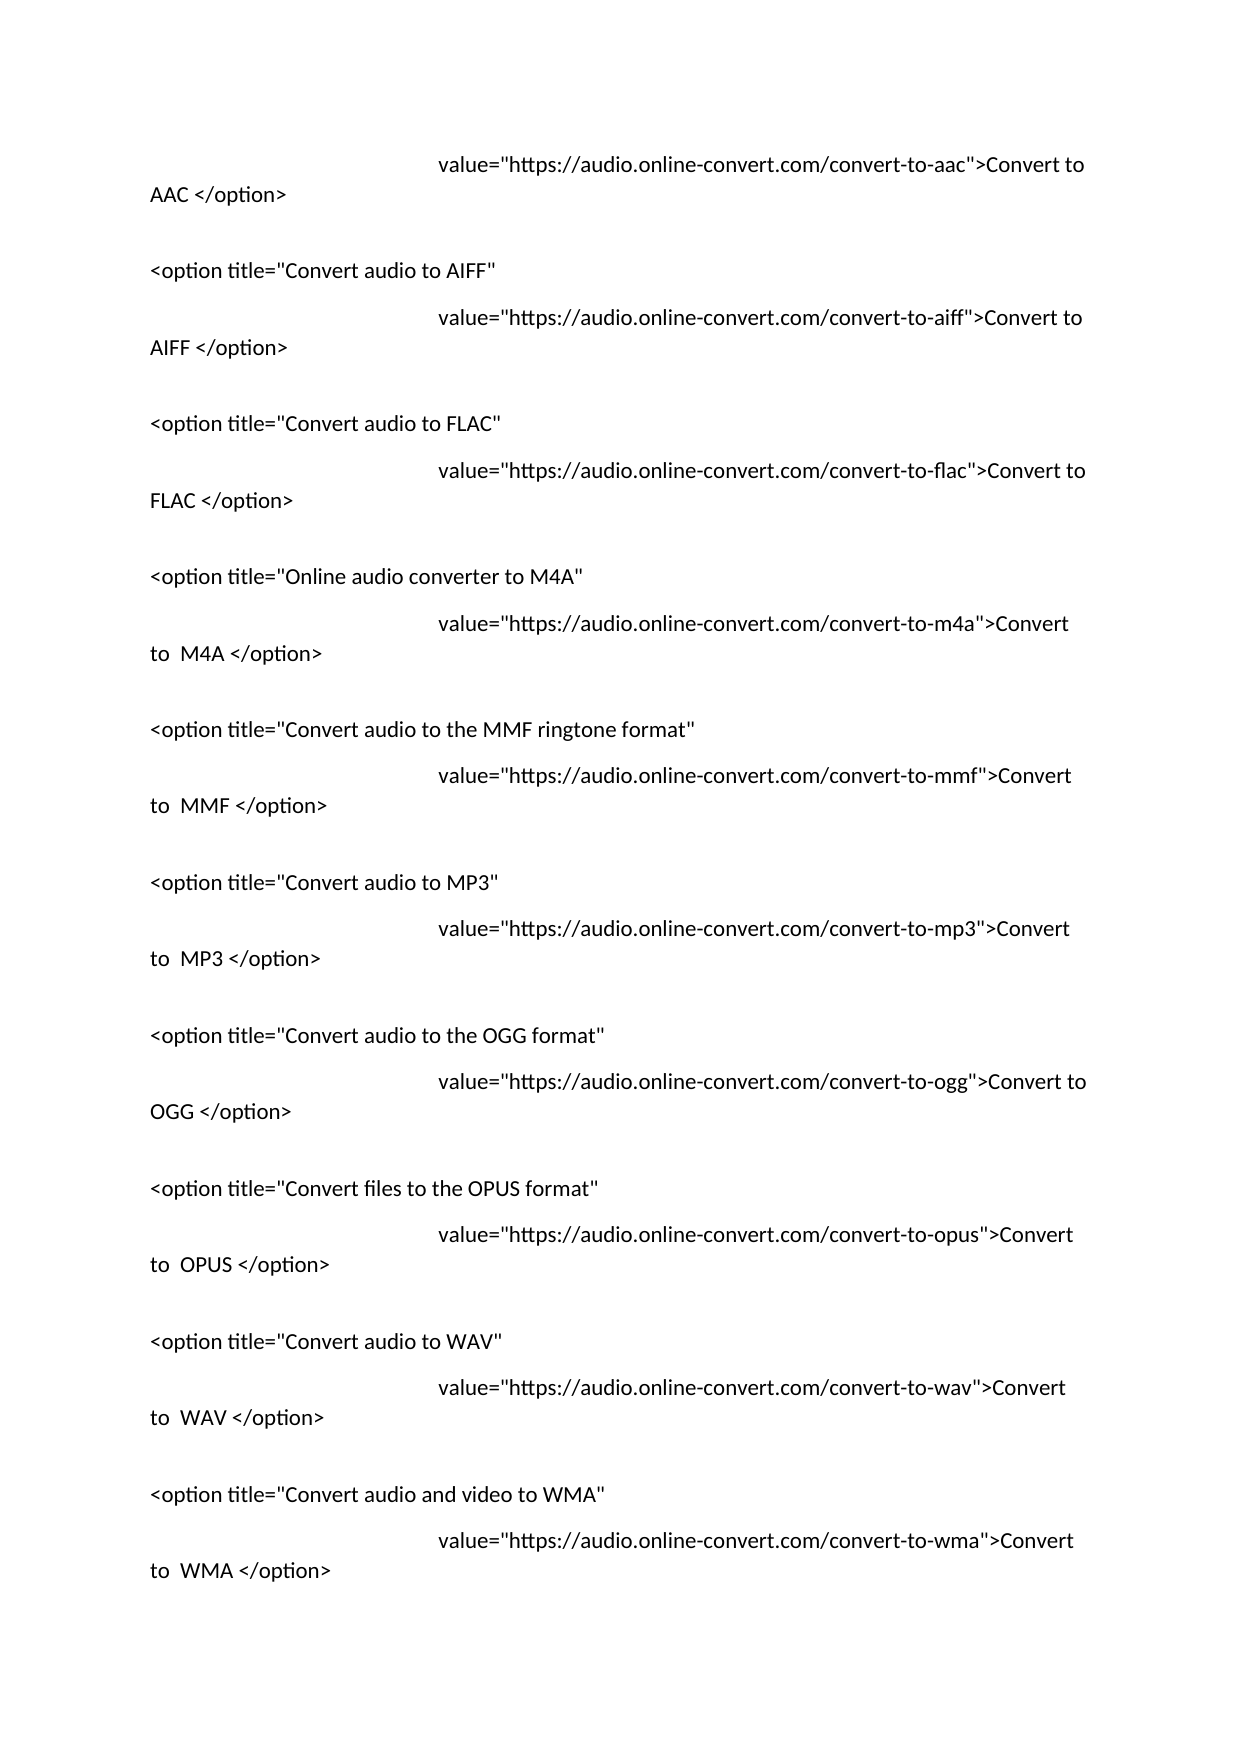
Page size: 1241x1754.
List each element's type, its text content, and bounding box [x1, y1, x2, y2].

text <option title="Convert audio to MP3" [150, 838, 1090, 896]
text value="https://audio.online-convert.com/convert-to-mp3">Convert to MP3 </option> [150, 914, 1090, 972]
text value="https://audio.online-convert.com/convert-to-wma">Convert to WMA </option> [150, 1526, 1090, 1584]
text <option title="Online audio converter to M4A" [150, 532, 1090, 590]
text <option title="Convert files to the OPUS format" [150, 1144, 1090, 1202]
text value="https://audio.online-convert.com/convert-to-mmf">Convert to MMF </option> [150, 762, 1090, 819]
text <option title="Convert audio to AIFF" [150, 226, 1090, 284]
text <option title="Convert audio to WAV" [150, 1297, 1090, 1355]
text <option title="Convert audio to the OGG format" [150, 991, 1090, 1049]
text <option title="Convert audio to the MMF ringtone format" [150, 685, 1090, 743]
text <option title="Convert audio to FLAC" [150, 379, 1090, 437]
text value="https://audio.online-convert.com/convert-to-aiff">Convert to AIFF </option> [150, 303, 1090, 361]
text value="https://audio.online-convert.com/convert-to-opus">Convert to OPUS </option> [150, 1220, 1090, 1278]
text value="https://audio.online-convert.com/convert-to-m4a">Convert to M4A </option> [150, 609, 1090, 667]
text value="https://audio.online-convert.com/convert-to-flac">Convert to FLAC </option> [150, 456, 1090, 514]
text value="https://audio.online-convert.com/convert-to-aac">Convert to AAC </option> [150, 150, 1090, 208]
text value="https://audio.online-convert.com/convert-to-ogg">Convert to OGG </option> [150, 1067, 1090, 1125]
text value="https://audio.online-convert.com/convert-to-wav">Convert to WAV </option> [150, 1373, 1090, 1431]
text <option title="Convert audio and video to WMA" [150, 1450, 1090, 1508]
